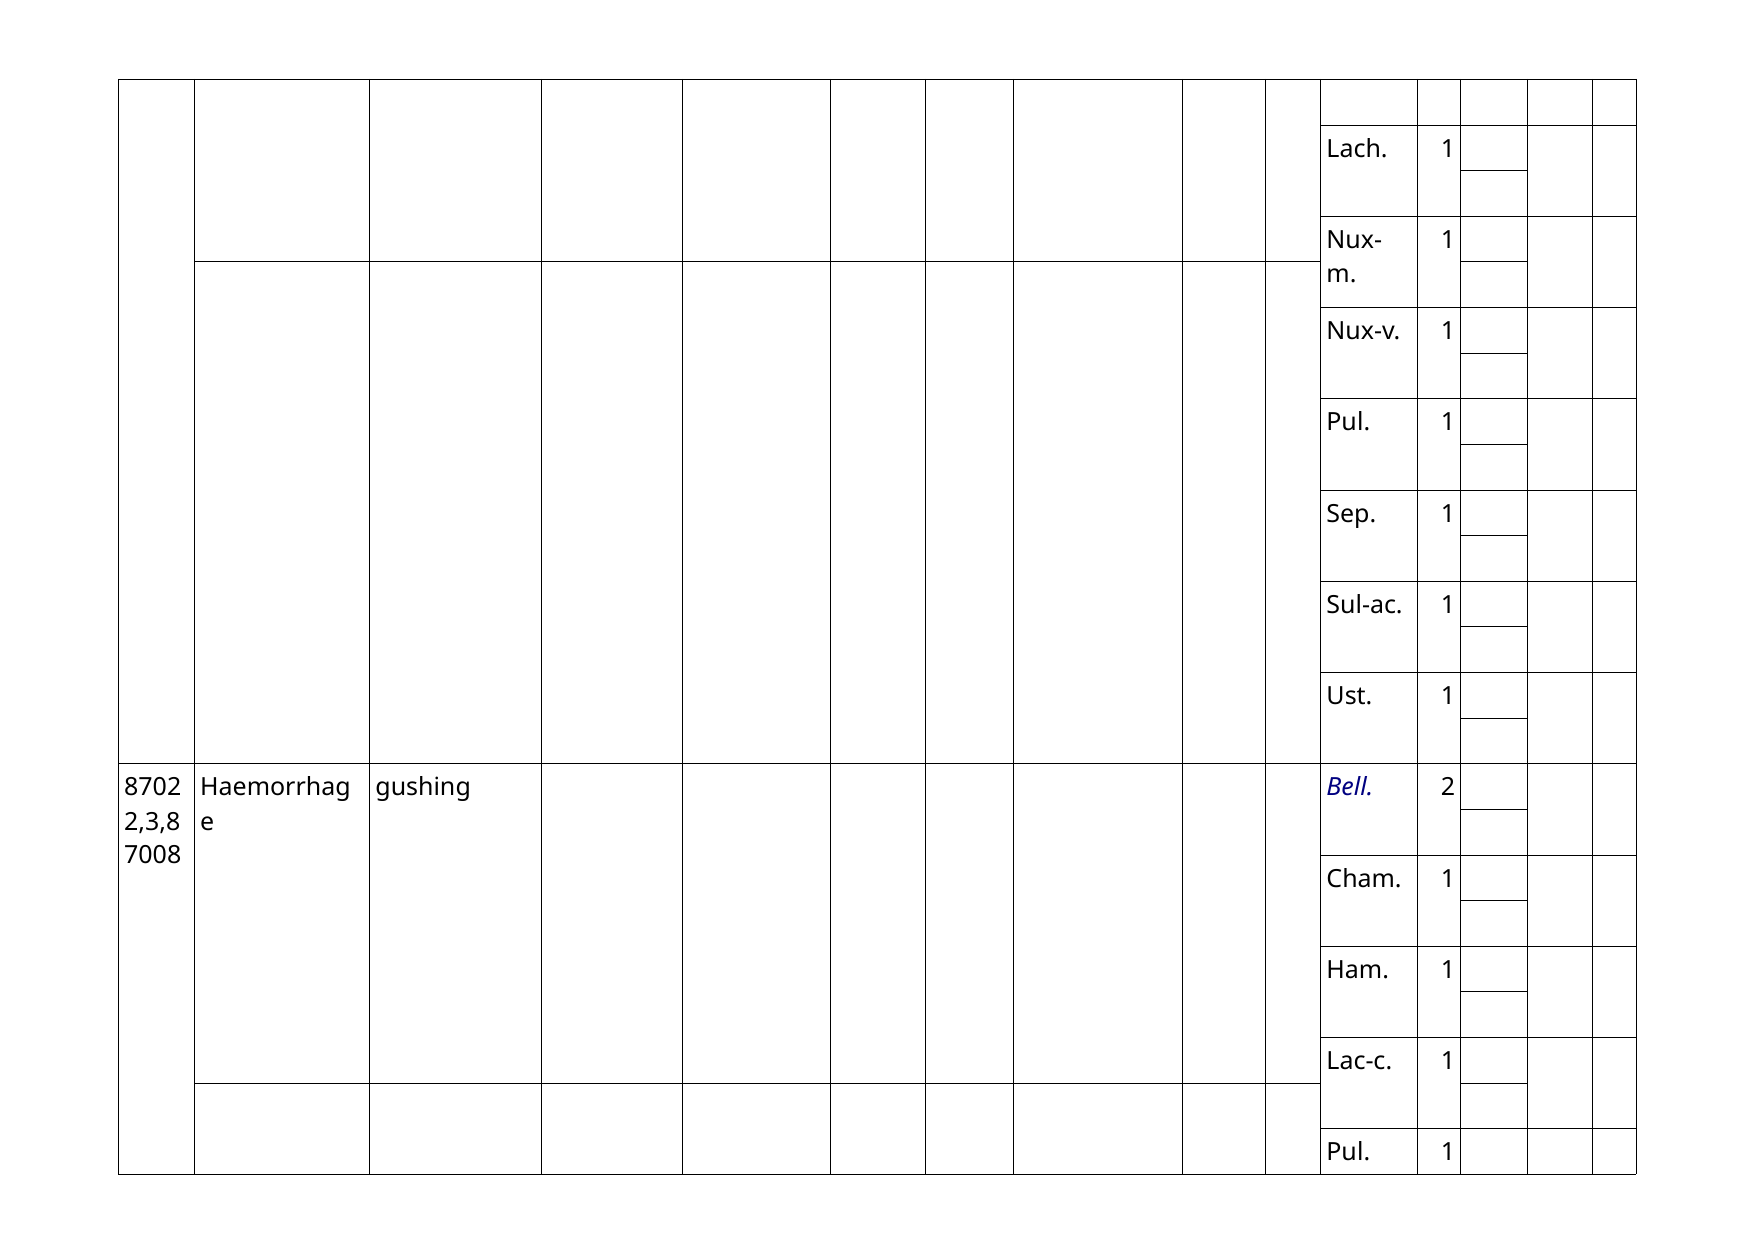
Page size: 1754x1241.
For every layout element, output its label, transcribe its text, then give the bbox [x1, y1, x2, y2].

table_cell 1 [1418, 856, 1460, 946]
table_cell Sep. [1321, 491, 1417, 581]
table_cell [1461, 856, 1527, 900]
table_cell Pul. [1321, 399, 1417, 489]
table_cell [1266, 764, 1320, 1083]
table_cell [1528, 491, 1592, 581]
table_cell [1528, 308, 1592, 398]
table_cell 1 [1418, 673, 1460, 763]
table_cell [542, 1084, 682, 1174]
table_cell 1 [1418, 126, 1460, 216]
table_cell [119, 80, 194, 763]
table_cell [1593, 399, 1636, 489]
table_cell [683, 1084, 830, 1174]
table_cell [542, 262, 682, 763]
table_cell [1528, 947, 1592, 1037]
table_cell 1 [1418, 1129, 1460, 1174]
table_cell Sul-ac. [1321, 582, 1417, 672]
table_cell [926, 262, 1013, 763]
table_cell [1461, 126, 1527, 170]
table_cell [1461, 536, 1527, 581]
table_cell [1266, 80, 1320, 261]
table_cell [683, 262, 830, 763]
table_cell [1593, 764, 1636, 854]
table_cell [1266, 1084, 1320, 1174]
table_cell [1593, 491, 1636, 581]
table_cell [683, 80, 830, 261]
table_cell [1014, 262, 1182, 763]
table_cell [1183, 80, 1265, 261]
table_cell [1593, 80, 1636, 124]
table_cell Lac-c. [1321, 1038, 1417, 1128]
table_cell [1461, 1084, 1527, 1128]
table_cell [1593, 1038, 1636, 1128]
table_cell [1528, 399, 1592, 489]
table_cell [1461, 445, 1527, 489]
table_cell [1461, 80, 1527, 124]
table_cell 1 [1418, 217, 1460, 307]
table_cell [1418, 80, 1460, 124]
table_cell [1528, 673, 1592, 763]
table_cell 87022,3,87008 [119, 764, 194, 1174]
table_cell [1593, 947, 1636, 1037]
table_cell 1 [1418, 947, 1460, 1037]
table_cell [1461, 1038, 1527, 1083]
table_cell [1461, 171, 1527, 216]
table_cell [370, 262, 541, 763]
table_cell [1461, 217, 1527, 261]
table_cell [1461, 901, 1527, 946]
table_cell [1593, 217, 1636, 307]
table_cell [831, 764, 925, 1083]
table_cell [1593, 308, 1636, 398]
table_cell [1593, 1129, 1636, 1174]
table_cell [1461, 308, 1527, 353]
table_cell [926, 80, 1013, 261]
table_cell Nux-m. [1321, 217, 1417, 307]
table_cell [1528, 764, 1592, 854]
table_cell [1461, 627, 1527, 672]
table_cell [1528, 856, 1592, 946]
table_cell [831, 1084, 925, 1174]
table_cell [195, 1084, 369, 1174]
table_cell [1461, 673, 1527, 718]
table_cell Bell. [1321, 764, 1417, 854]
table_cell Lach. [1321, 126, 1417, 216]
table_cell [1593, 126, 1636, 216]
table_cell 1 [1418, 582, 1460, 672]
table_cell Nux-v. [1321, 308, 1417, 398]
table_cell [542, 80, 682, 261]
table_cell [1461, 992, 1527, 1037]
table_cell 1 [1418, 308, 1460, 398]
table_cell 1 [1418, 1038, 1460, 1128]
table_cell [831, 80, 925, 261]
table_cell [1461, 764, 1527, 809]
table_cell gushing [370, 764, 541, 1083]
table_cell [1461, 491, 1527, 535]
table_cell [370, 80, 541, 261]
table_cell [1593, 582, 1636, 672]
table_cell Cham. [1321, 856, 1417, 946]
table_cell 1 [1418, 491, 1460, 581]
table_cell [1266, 262, 1320, 763]
table_cell [1528, 582, 1592, 672]
table_cell [195, 80, 369, 261]
table_cell Pul. [1321, 1129, 1417, 1174]
table_cell 1 [1418, 399, 1460, 489]
table_cell [1528, 80, 1592, 124]
table_cell [1528, 126, 1592, 216]
table_cell [926, 1084, 1013, 1174]
table_cell [1014, 764, 1182, 1083]
table_cell [926, 764, 1013, 1083]
table_cell [1461, 719, 1527, 763]
table_cell Ham. [1321, 947, 1417, 1037]
table_cell [1461, 354, 1527, 398]
table_cell [1528, 1129, 1592, 1174]
table_cell [1593, 673, 1636, 763]
table_cell [1183, 262, 1265, 763]
table_cell [1183, 764, 1265, 1083]
table_cell [1461, 262, 1527, 307]
table_cell [370, 1084, 541, 1174]
table_cell [542, 764, 682, 1083]
table_cell [1528, 1038, 1592, 1128]
table_cell Haemorrhage [195, 764, 369, 1083]
table_cell 2 [1418, 764, 1460, 854]
table_cell [1461, 947, 1527, 991]
table_cell [1528, 217, 1592, 307]
table_cell [1321, 80, 1417, 124]
table_cell [1014, 80, 1182, 261]
table_cell [1461, 1129, 1527, 1174]
table_cell [831, 262, 925, 763]
table_cell [1014, 1084, 1182, 1174]
table_cell [1183, 1084, 1265, 1174]
table_cell [1461, 399, 1527, 444]
table_cell [195, 262, 369, 763]
table_cell [1461, 582, 1527, 626]
table_cell [1461, 810, 1527, 854]
table_cell Ust. [1321, 673, 1417, 763]
table_cell [1593, 856, 1636, 946]
table_cell [683, 764, 830, 1083]
